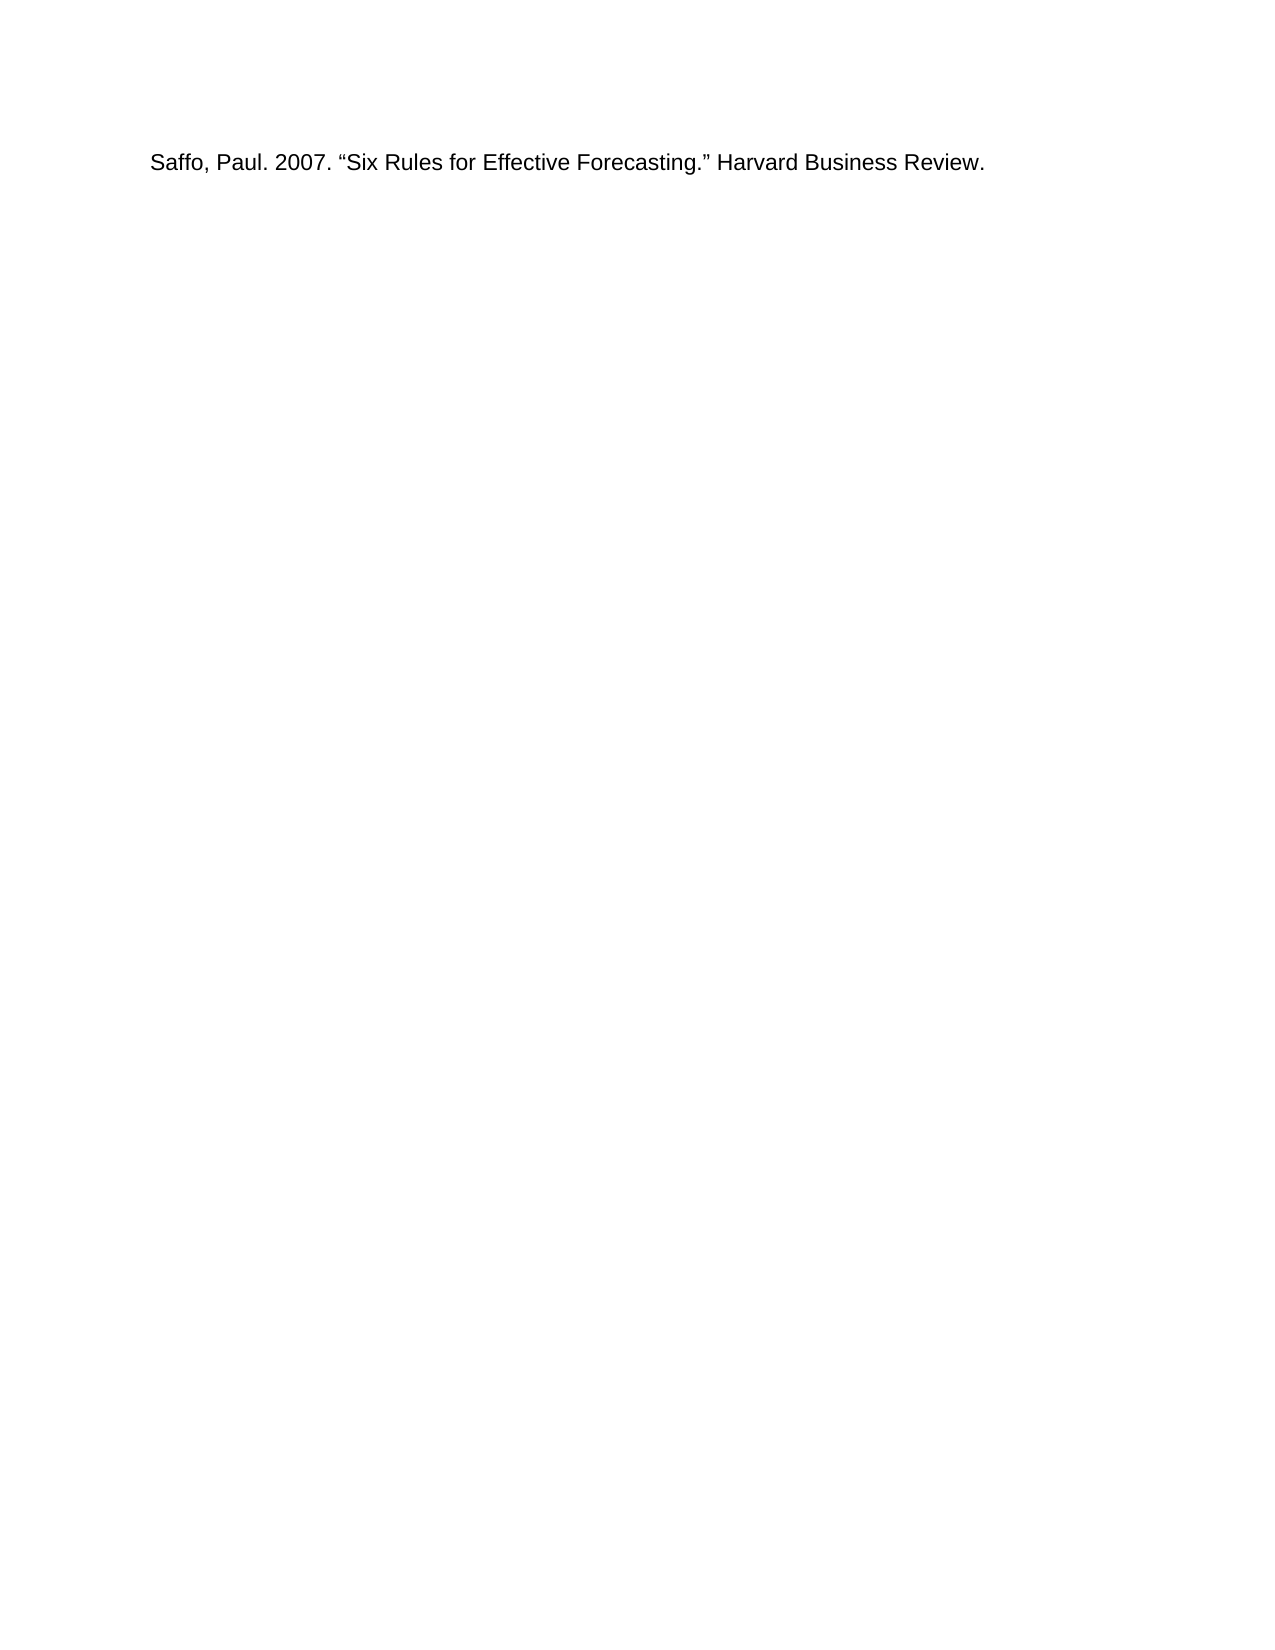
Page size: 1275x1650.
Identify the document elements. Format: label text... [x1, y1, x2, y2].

text Saffo, Paul. 2007. “Six Rules for Effective Forecasting.” Harvard Business Review. [150, 150, 1125, 176]
